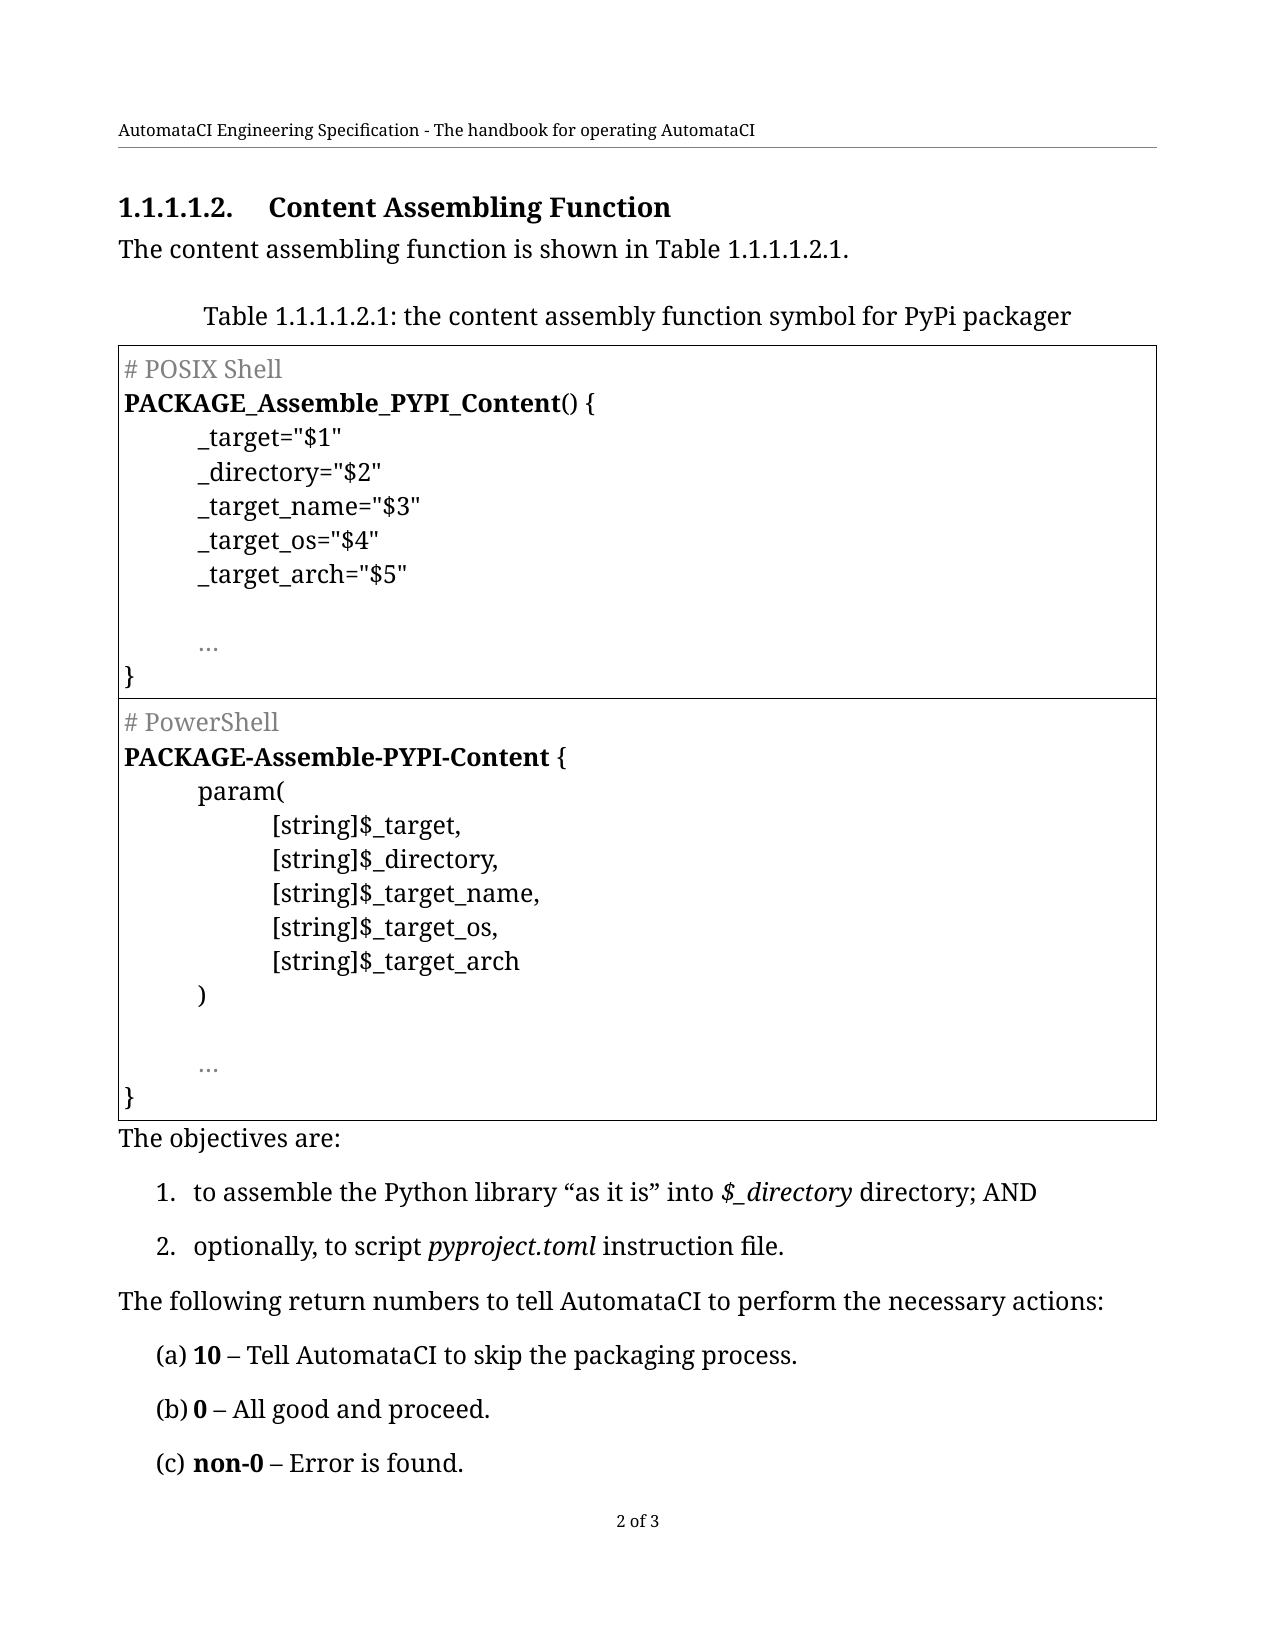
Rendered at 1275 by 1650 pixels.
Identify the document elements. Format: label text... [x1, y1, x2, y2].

list 0 – All good and proceed. [156, 1391, 1157, 1426]
list non-0 – Error is found. [156, 1446, 1157, 1480]
text The content assembling function is shown in Table 1.1.1.1.2.1. [118, 232, 1157, 266]
text The following return numbers to tell AutomataCI to perform the necessary actions: [118, 1283, 1157, 1317]
list 10 – Tell AutomataCI to skip the packaging process. [156, 1337, 1157, 1371]
text The objectives are: [118, 1121, 1157, 1155]
subtitle Content Assembling Function [118, 189, 1157, 226]
text Table 1.1.1.1.2.1: the content assembly function symbol for PyPi packager [118, 299, 1157, 333]
list to assemble the Python library “as it is” into $_directory directory; AND [156, 1175, 1157, 1209]
list optionally, to script pyproject.toml instruction file. [156, 1229, 1157, 1263]
table_cell # PowerShell PACKAGE-Assemble-PYPI-Content { param( [string]$_target, [string]$_directory, [string]$_target_name, [string]$_target_os, [string]$_target_arch ) … } [119, 699, 1156, 1119]
table_header # POSIX Shell PACKAGE_Assemble_PYPI_Content() { _target="$1" _directory="$2" _target_name="$3" _target_os="$4" _target_arch="$5" … } [119, 346, 1156, 698]
